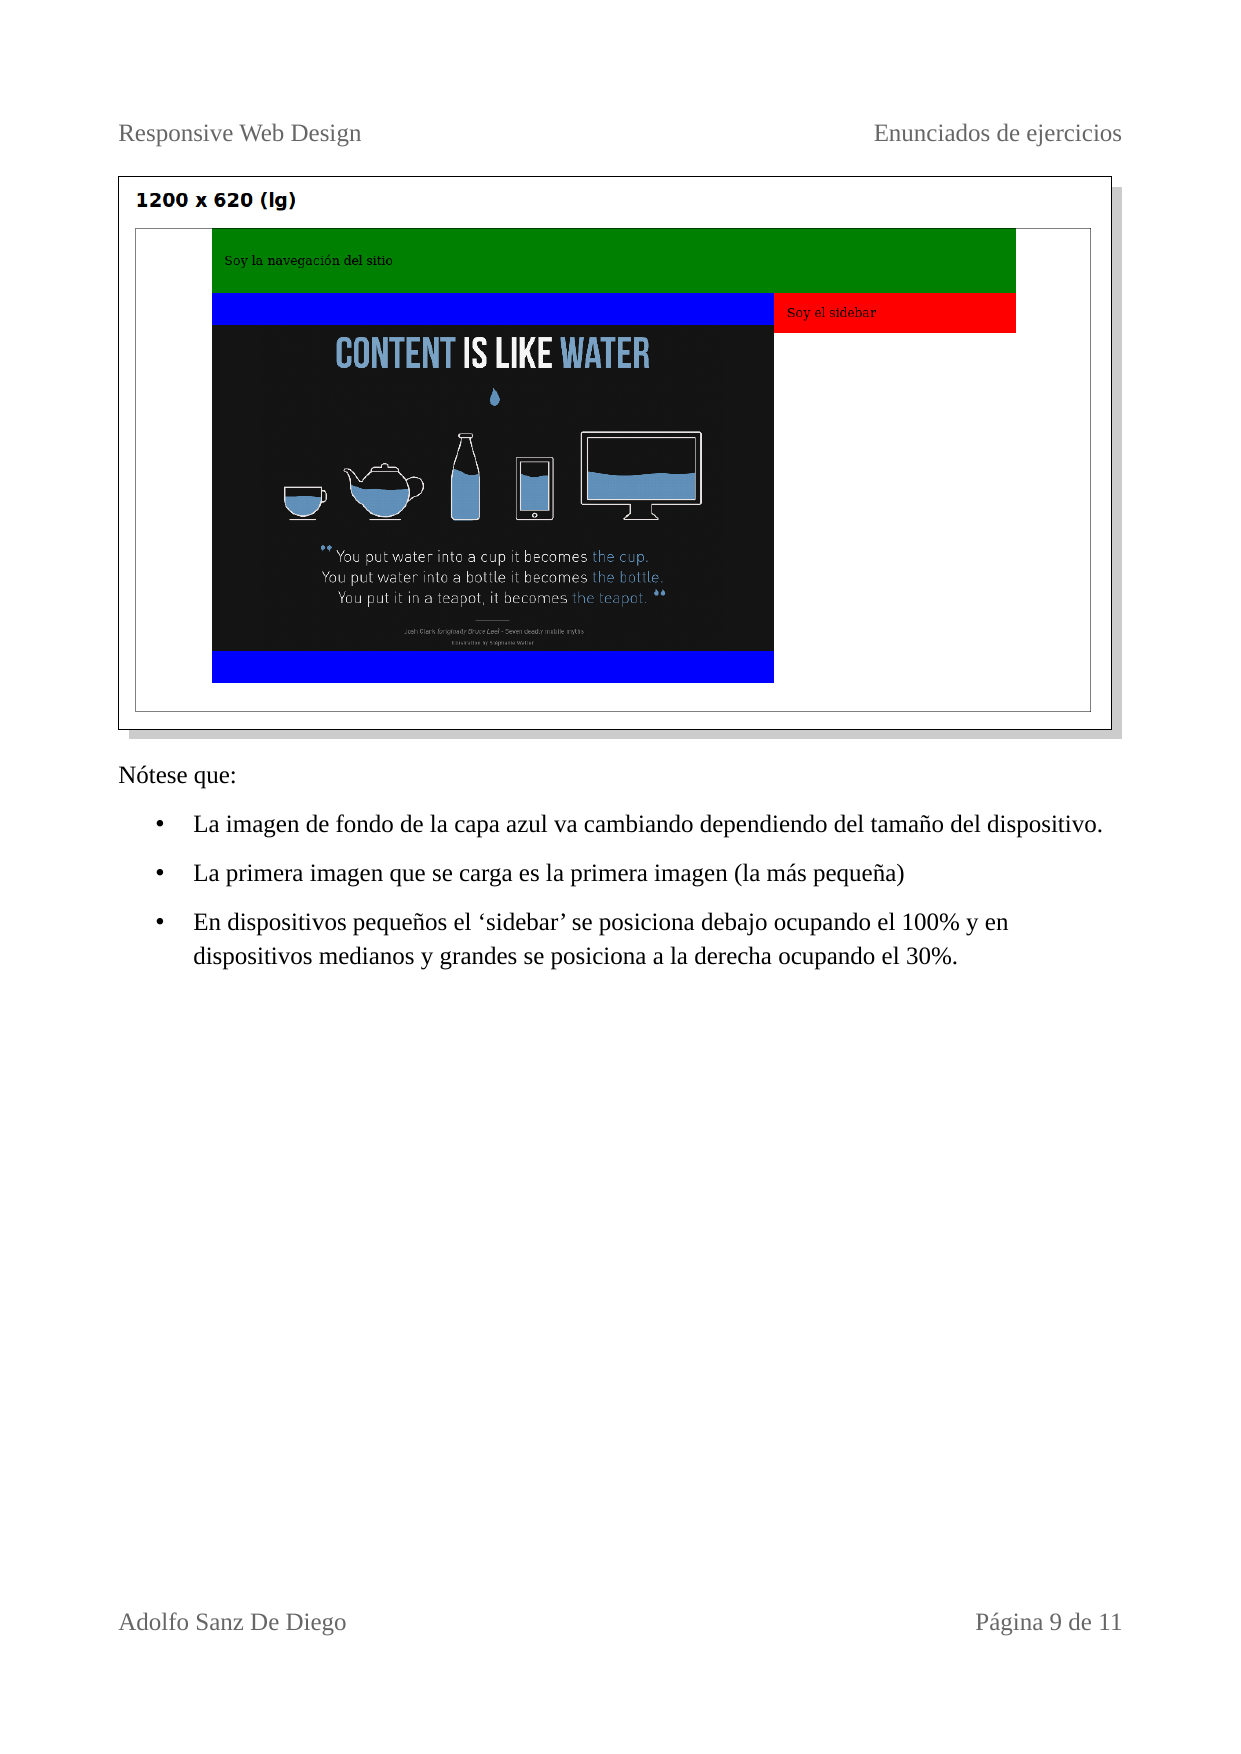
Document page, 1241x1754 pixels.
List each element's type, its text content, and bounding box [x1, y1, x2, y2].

list En dispositivos pequeños el ‘sidebar’ se posiciona debajo ocupando el 100% y en dispositivos medianos y grandes se posiciona a la derecha ocupando el 30%. [156, 907, 1122, 970]
text Nótese que: [118, 760, 1122, 788]
list La imagen de fondo de la capa azul va cambiando dependiendo del tamaño del dispositivo. [156, 809, 1122, 837]
picture [121, 179, 1109, 726]
list La primera imagen que se carga es la primera imagen (la más pequeña) [156, 858, 1122, 887]
